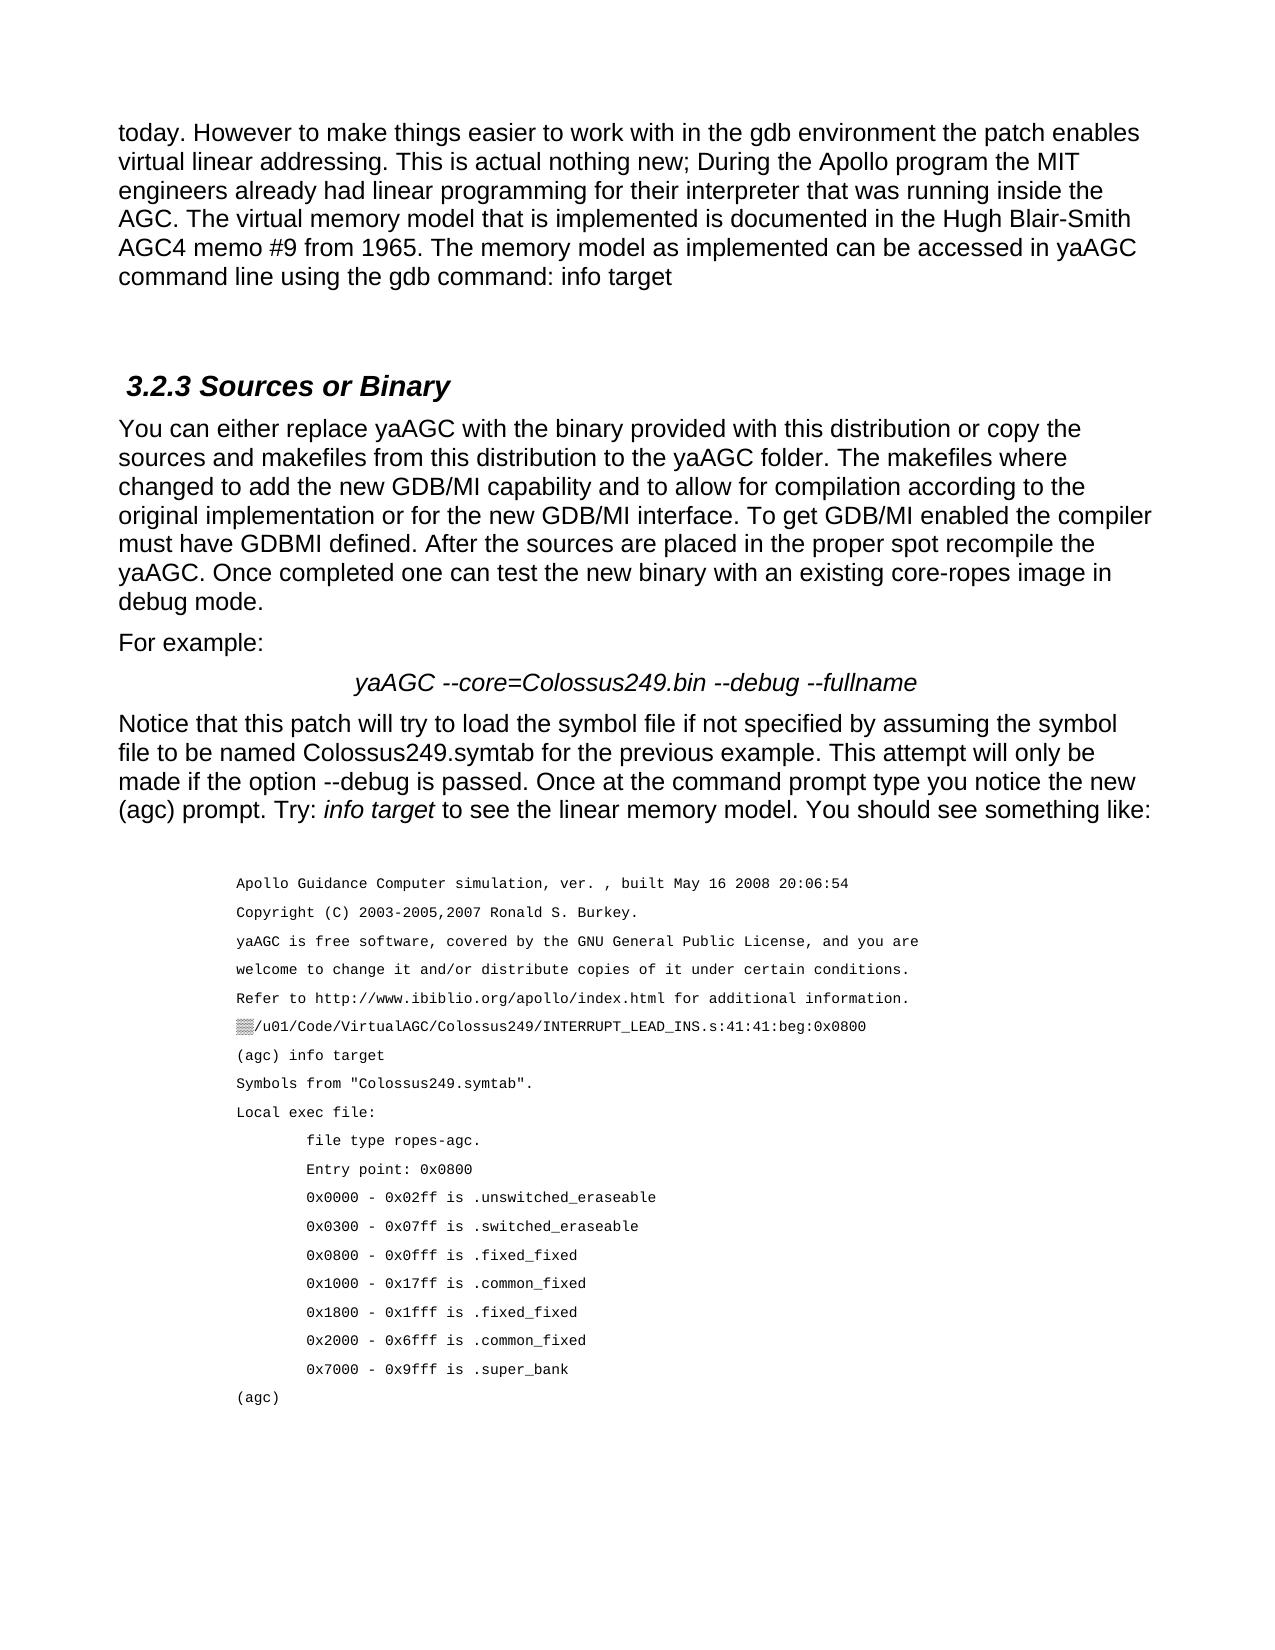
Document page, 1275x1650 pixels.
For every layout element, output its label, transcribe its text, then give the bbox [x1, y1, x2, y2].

text Copyright (C) 2003-2005,2007 Ronald S. Burkey. [236, 905, 1157, 922]
text 0x1800 - 0x1fff is .fixed_fixed [236, 1305, 1157, 1321]
text You can either replace yaAGC with the binary provided with this distribution or copy the sources and makefiles from this distribution to the yaAGC folder. The makefiles where changed to add the new GDB/MI capability and to allow for compilation according to the original implementation or for the new GDB/MI interface. To get GDB/MI enabled the compiler must have GDBMI defined. After the sources are placed in the proper spot recompile the yaAGC. Once completed one can test the new binary with an existing core-ropes image in debug mode. [118, 414, 1157, 616]
text today. However to make things easier to work with in the gdb environment the patch enables virtual linear addressing. This is actual nothing new; During the Apollo program the MIT engineers already had linear programming for their interpreter that was running inside the AGC. The virtual memory model that is implemented is documented in the Hugh Blair-Smith AGC4 memo #9 from 1965. The memory model as implemented can be accessed in yaAGC command line using the gdb command: info target [118, 118, 1157, 291]
text Notice that this patch will try to load the symbol file if not specified by assuming the symbol file to be named Colossus249.symtab for the previous example. This attempt will only be made if the option --debug is passed. Once at the command prompt type you notice the new (agc) prompt. Try: info target to see the linear memory model. You should see something like: [118, 709, 1157, 824]
text (agc) [236, 1391, 1157, 1407]
text file type ropes-agc. [236, 1134, 1157, 1150]
text 0x2000 - 0x6fff is .common_fixed [236, 1333, 1157, 1350]
text 0x1000 - 0x17ff is .common_fixed [236, 1276, 1157, 1293]
text 0x0800 - 0x0fff is .fixed_fixed [236, 1248, 1157, 1264]
text yaAGC --core=Colossus249.bin --debug --fullname [118, 668, 1157, 697]
text ▒▒/u01/Code/VirtualAGC/Colossus249/INTERRUPT_LEAD_INS.s:41:41:beg:0x0800 [236, 1019, 1157, 1036]
text 0x0300 - 0x07ff is .switched_eraseable [236, 1219, 1157, 1236]
text Local exec file: [236, 1105, 1157, 1122]
text Symbols from "Colossus249.symtab". [236, 1077, 1157, 1093]
text Refer to http://www.ibiblio.org/apollo/index.html for additional information. [236, 991, 1157, 1007]
text 0x0000 - 0x02ff is .unswitched_eraseable [236, 1191, 1157, 1207]
text Apollo Guidance Computer simulation, ver. , built May 16 2008 20:06:54 [236, 877, 1157, 893]
subtitle Sources or Binary [118, 369, 1157, 402]
text (agc) info target [236, 1048, 1157, 1064]
text welcome to change it and/or distribute copies of it under certain conditions. [236, 962, 1157, 979]
text 0x7000 - 0x9fff is .super_bank [236, 1362, 1157, 1378]
text For example: [118, 628, 1157, 656]
text yaAGC is free software, covered by the GNU General Public License, and you are [236, 934, 1157, 950]
text Entry point: 0x0800 [236, 1162, 1157, 1179]
